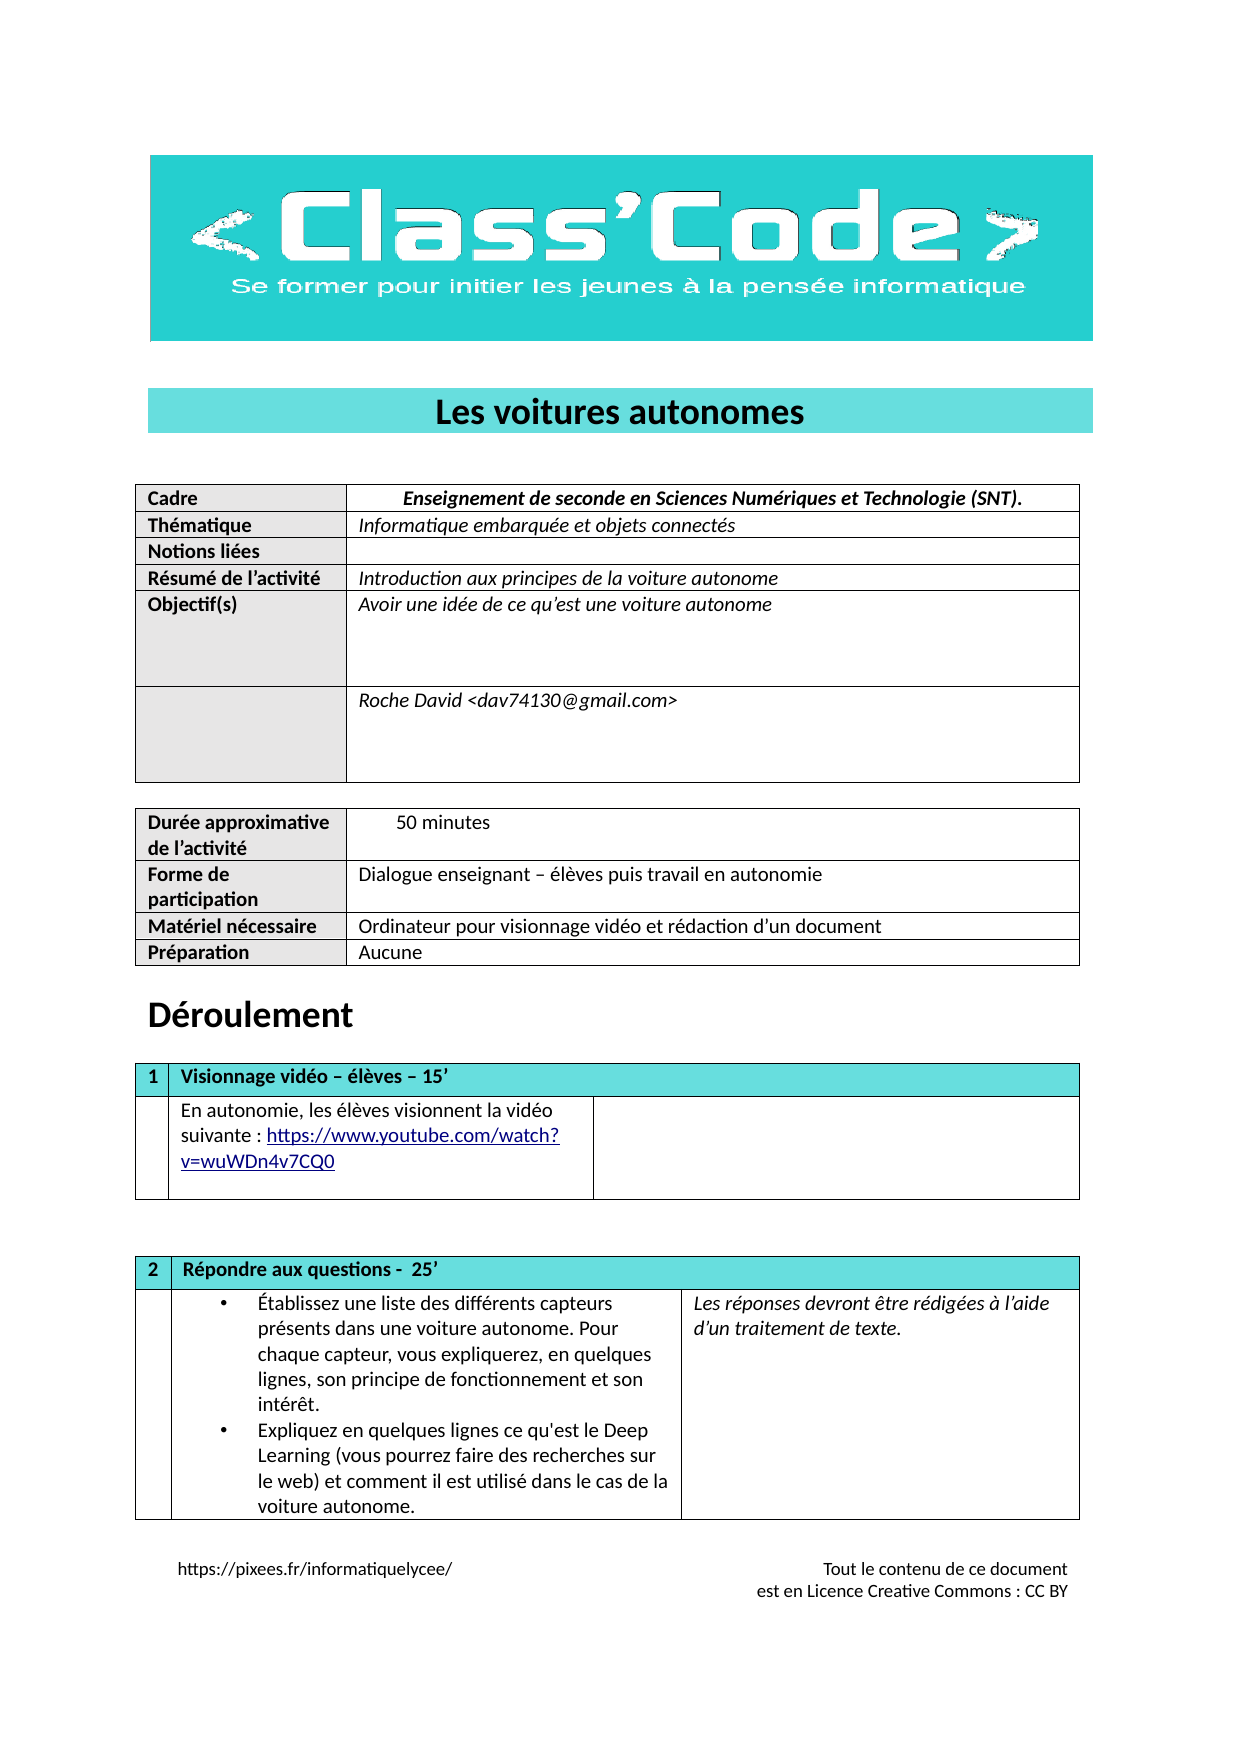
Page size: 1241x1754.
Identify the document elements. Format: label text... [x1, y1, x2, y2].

table_header Répondre aux questions - 25’ [172, 1257, 1079, 1289]
table_cell Matériel nécessaire [136, 913, 346, 938]
table_cell Introduction aux principes de la voiture autonome [347, 565, 1079, 590]
table_cell [594, 1097, 1079, 1199]
table_cell Résumé de l’activité [136, 565, 346, 590]
text Déroulement [148, 991, 1093, 1037]
table_cell [136, 1097, 168, 1199]
table_cell Thématique [136, 512, 346, 537]
table_cell Avoir une idée de ce qu’est une voiture autonome [347, 591, 1079, 686]
table_header Visionnage vidéo – élèves – 15’ [169, 1064, 1079, 1096]
picture [150, 155, 1093, 342]
table_header Enseignement de seconde en Sciences Numériques et Technologie (SNT). [347, 485, 1079, 511]
table_cell Établissez une liste des différents capteurs présents dans une voiture autonome. Pour chaque capteur, vous expliquerez, en quelques lignes, son principe de fonctionnement et son intérêt. Expliquez en quelques lignes ce qu'est le Deep Learning (vous pourrez faire des recherches sur le web) et comment il est utilisé dans le cas de la voiture autonome. Qu'est-ce que "la chaîne de traitement d'une voiture autonome" (il est possible, et même souhaitable, de faire un schéma) ? [172, 1290, 681, 1519]
table_header 1 [136, 1064, 168, 1096]
table_cell Informatique embarquée et objets connectés [347, 512, 1079, 537]
table_cell Les réponses devront être rédigées à l’aide d’un traitement de texte. [682, 1290, 1079, 1519]
table_header 2 [136, 1257, 171, 1289]
table_cell Roche David <dav74130@gmail.com> [347, 687, 1079, 782]
table_cell Objectif(s) [136, 591, 346, 686]
table_cell Aucune [347, 940, 1079, 965]
table_cell Ordinateur pour visionnage vidéo et rédaction d’un document [347, 913, 1079, 938]
table_header 50 minutes [347, 809, 1079, 860]
text Les voitures autonomes [148, 388, 1093, 433]
table_cell En autonomie, les élèves visionnent la vidéo suivante : https://www.youtube.com/watch?v=wuWDn4v7CQ0 [169, 1097, 593, 1199]
table_cell [136, 1290, 171, 1519]
table_cell Forme de participation [136, 861, 346, 912]
table_cell [347, 538, 1079, 564]
table_header Durée approximative de l’activité [136, 809, 346, 860]
table_cell Préparation [136, 940, 346, 965]
table_cell [136, 687, 346, 782]
table_cell Dialogue enseignant – élèves puis travail en autonomie [347, 861, 1079, 912]
table_header Cadre [136, 485, 346, 511]
table_cell Notions liées [136, 538, 346, 564]
